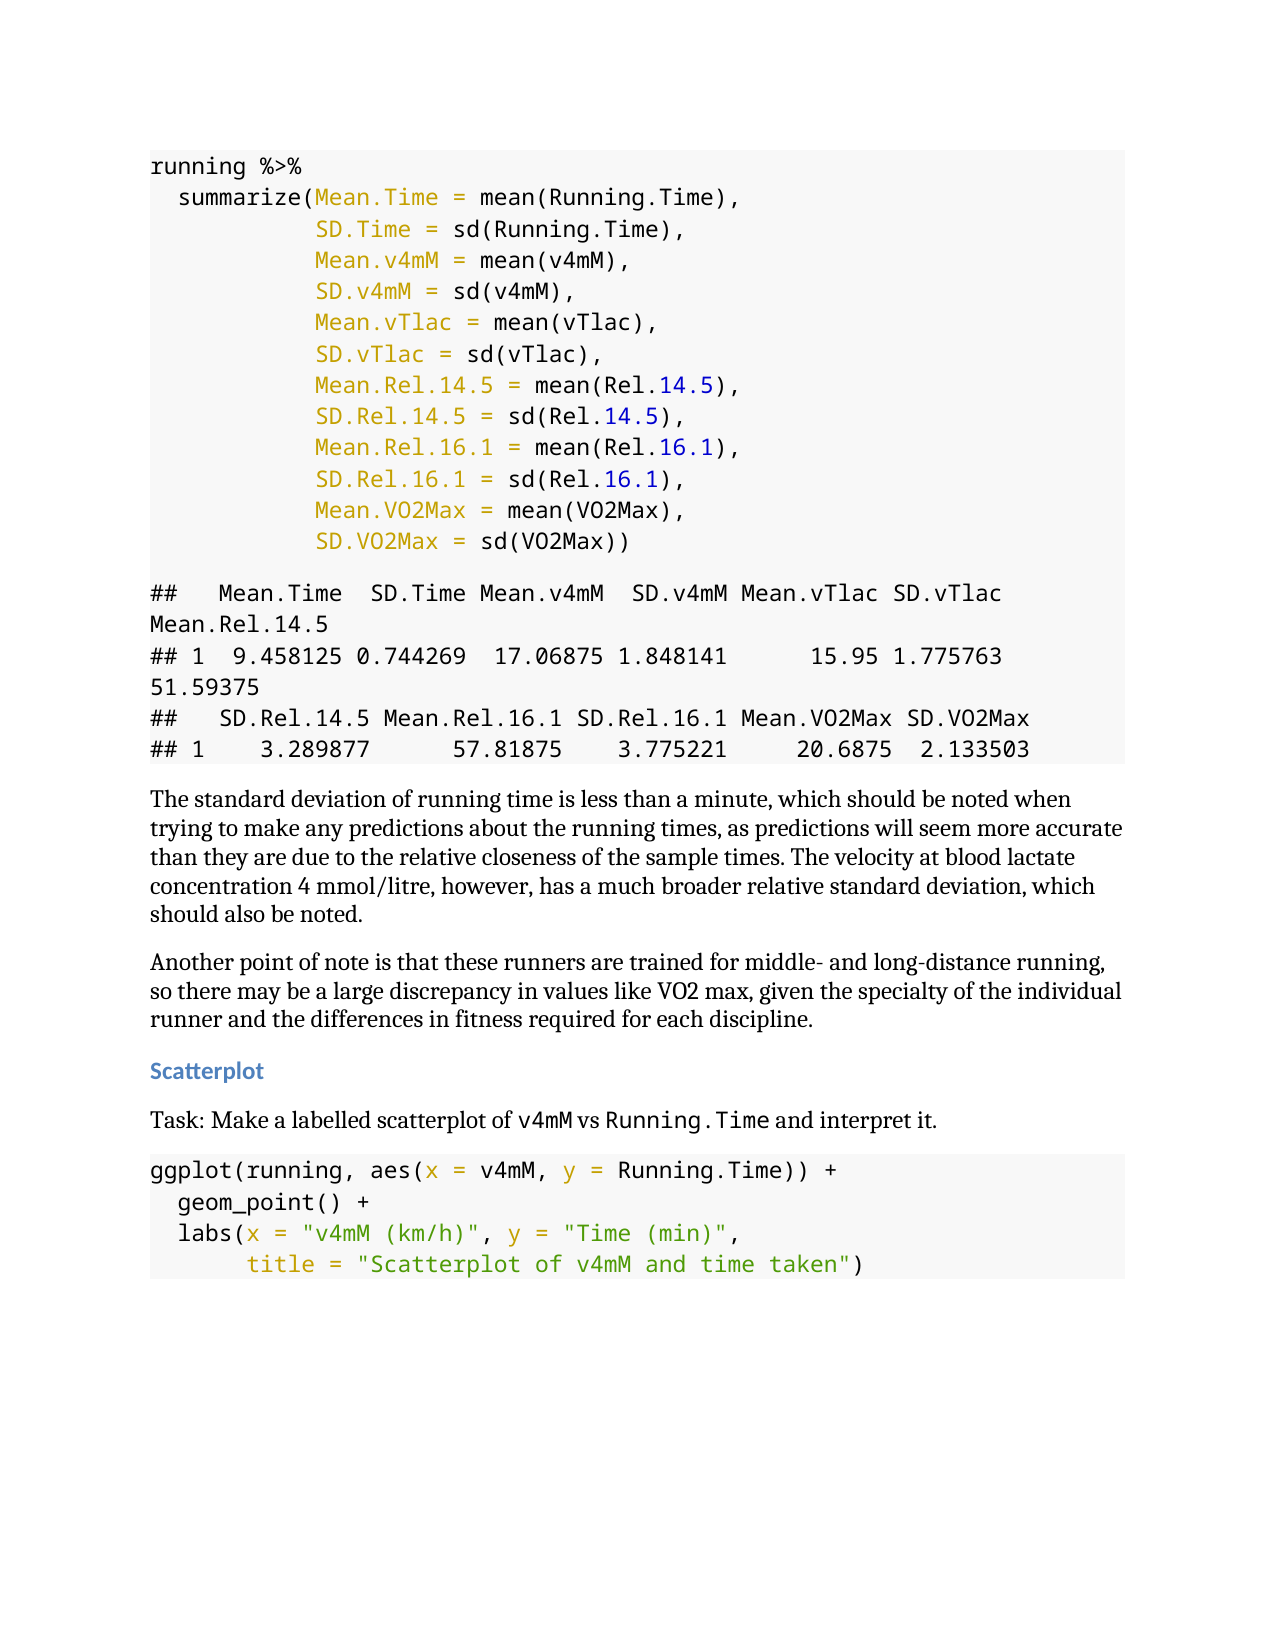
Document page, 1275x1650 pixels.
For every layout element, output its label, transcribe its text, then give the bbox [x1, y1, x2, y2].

text ## Mean.Time SD.Time Mean.v4mM SD.v4mM Mean.vTlac SD.vTlac Mean.Rel.14.5 ## 1 9.458125 0.744269 17.06875 1.848141 15.95 1.775763 51.59375 ## SD.Rel.14.5 Mean.Rel.16.1 SD.Rel.16.1 Mean.VO2Max SD.VO2Max ## 1 3.289877 57.81875 3.775221 20.6875 2.133503 [150, 577, 1125, 764]
text Another point of note is that these runners are trained for middle- and long-distance running, so there may be a large discrepancy in values like VO2 max, given the specialty of the individual runner and the differences in fitness required for each discipline. [150, 948, 1125, 1034]
text running %>% summarize(Mean.Time = mean(Running.Time), SD.Time = sd(Running.Time), Mean.v4mM = mean(v4mM), SD.v4mM = sd(v4mM), Mean.vTlac = mean(vTlac), SD.vTlac = sd(vTlac), Mean.Rel.14.5 = mean(Rel.14.5), SD.Rel.14.5 = sd(Rel.14.5), Mean.Rel.16.1 = mean(Rel.16.1), SD.Rel.16.1 = sd(Rel.16.1), Mean.VO2Max = mean(VO2Max), SD.VO2Max = sd(VO2Max)) [150, 150, 1125, 556]
text ggplot(running, aes(x = v4mM, y = Running.Time)) + geom_point() + labs(x = "v4mM (km/h)", y = "Time (min)", title = "Scatterplot of v4mM and time taken") [370, 1154, 1125, 1279]
text The standard deviation of running time is less than a minute, which should be noted when trying to make any predictions about the running times, as predictions will seem more accurate than they are due to the relative closeness of the sample times. The velocity at blood lactate concentration 4 mmol/litre, however, has a much broader relative standard deviation, which should also be noted. [150, 785, 1125, 929]
subtitle Scatterplot [150, 1055, 1125, 1086]
text Task: Make a labelled scatterplot of v4mM vs Running.Time and interpret it. [150, 1104, 1125, 1136]
